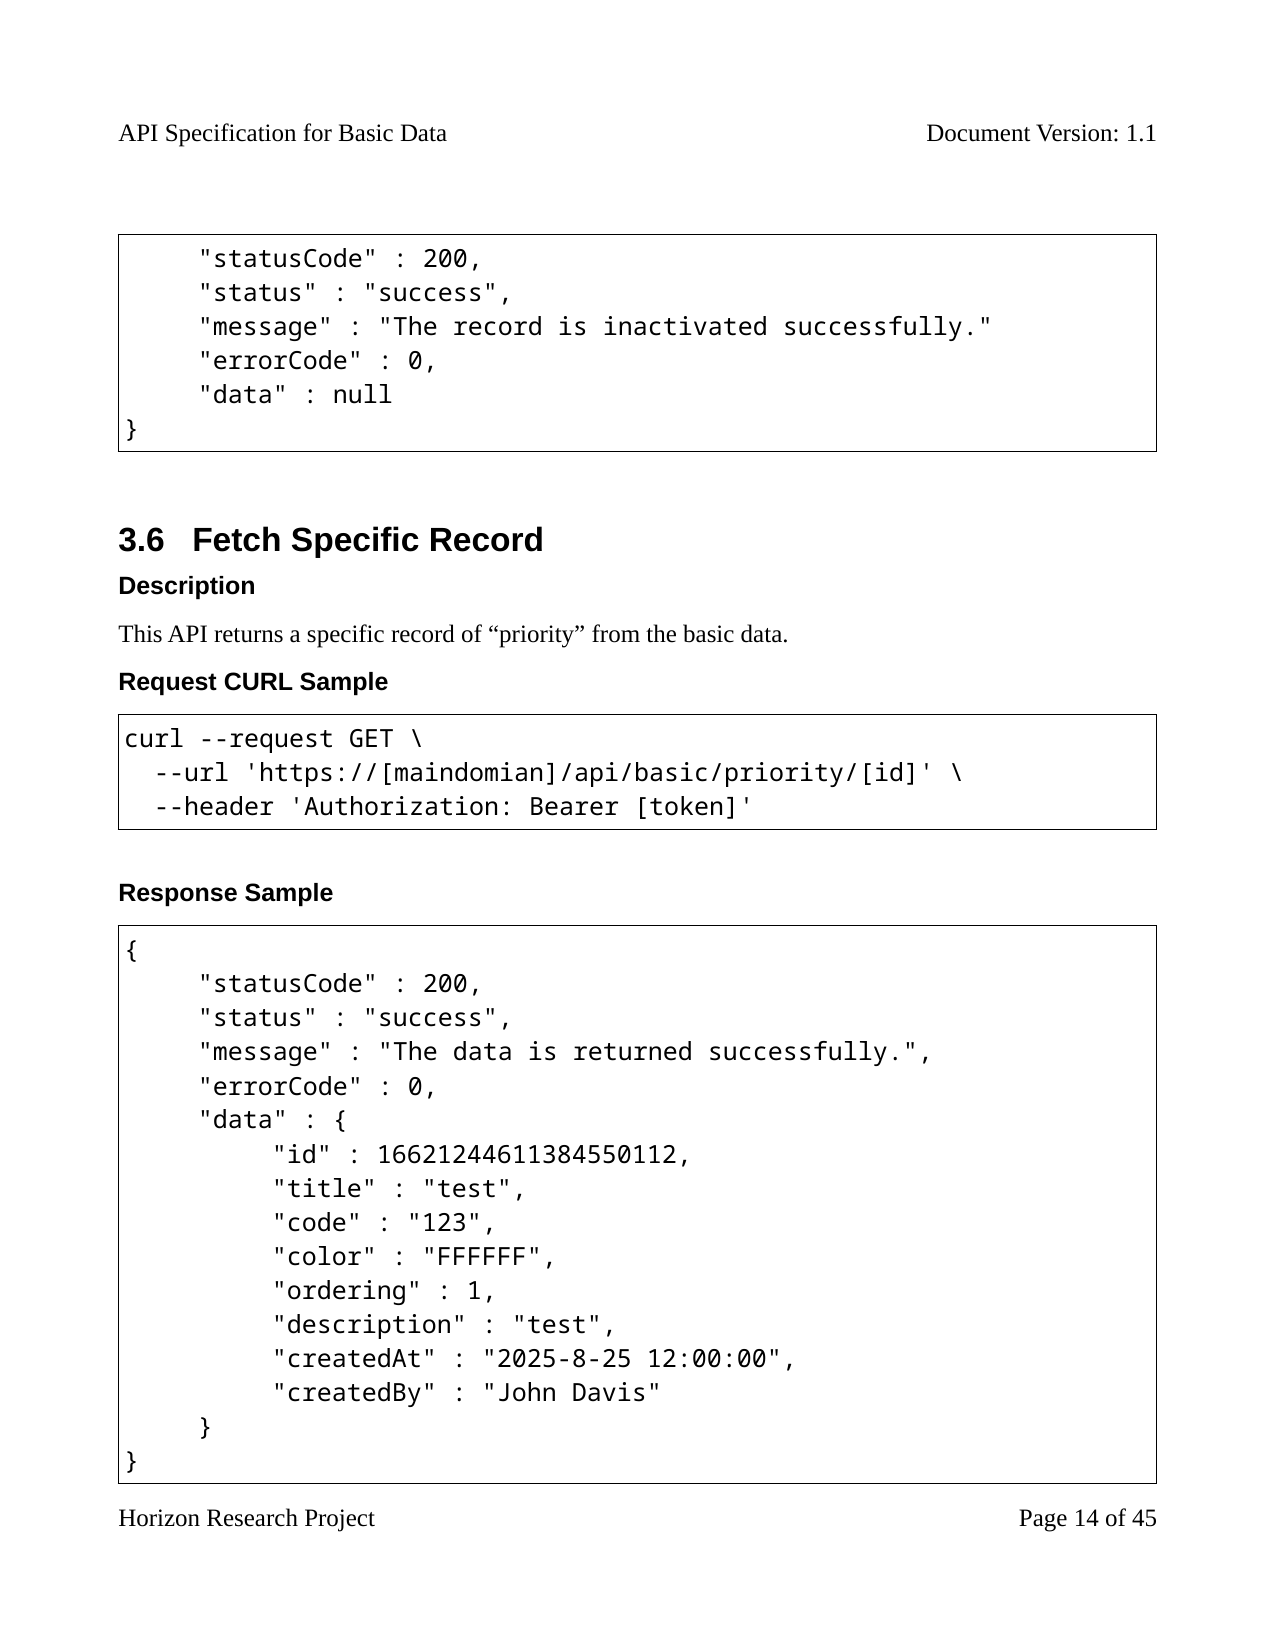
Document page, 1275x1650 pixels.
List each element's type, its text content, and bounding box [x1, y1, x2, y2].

table_header { "statusCode" : 200, "status" : "success", "message" : "The data is returned successfully.", "errorCode" : 0, "data" : { "id" : 16621244611384550112, "title" : "test", "code" : "123", "color" : "FFFFFF", "ordering" : 1, "description" : "test", "createdAt" : "2025-8-25 12:00:00", "createdBy" : "John Davis" } } [119, 926, 1156, 1483]
text Request CURL Sample [118, 667, 1157, 695]
table_header "statusCode" : 200, "status" : "success", "message" : "The record is inactivated successfully." "errorCode" : 0, "data" : null } [119, 235, 1156, 451]
text This API returns a specific record of “priority” from the basic data. [118, 619, 1157, 648]
table_header curl --request GET \ --url 'https://[maindomian]/api/basic/priority/[id]' \ --header 'Authorization: Bearer [token]' [119, 715, 1156, 829]
text Response Sample [118, 877, 1157, 906]
subtitle Fetch Specific Record [118, 520, 1157, 559]
text Description [118, 571, 1157, 600]
